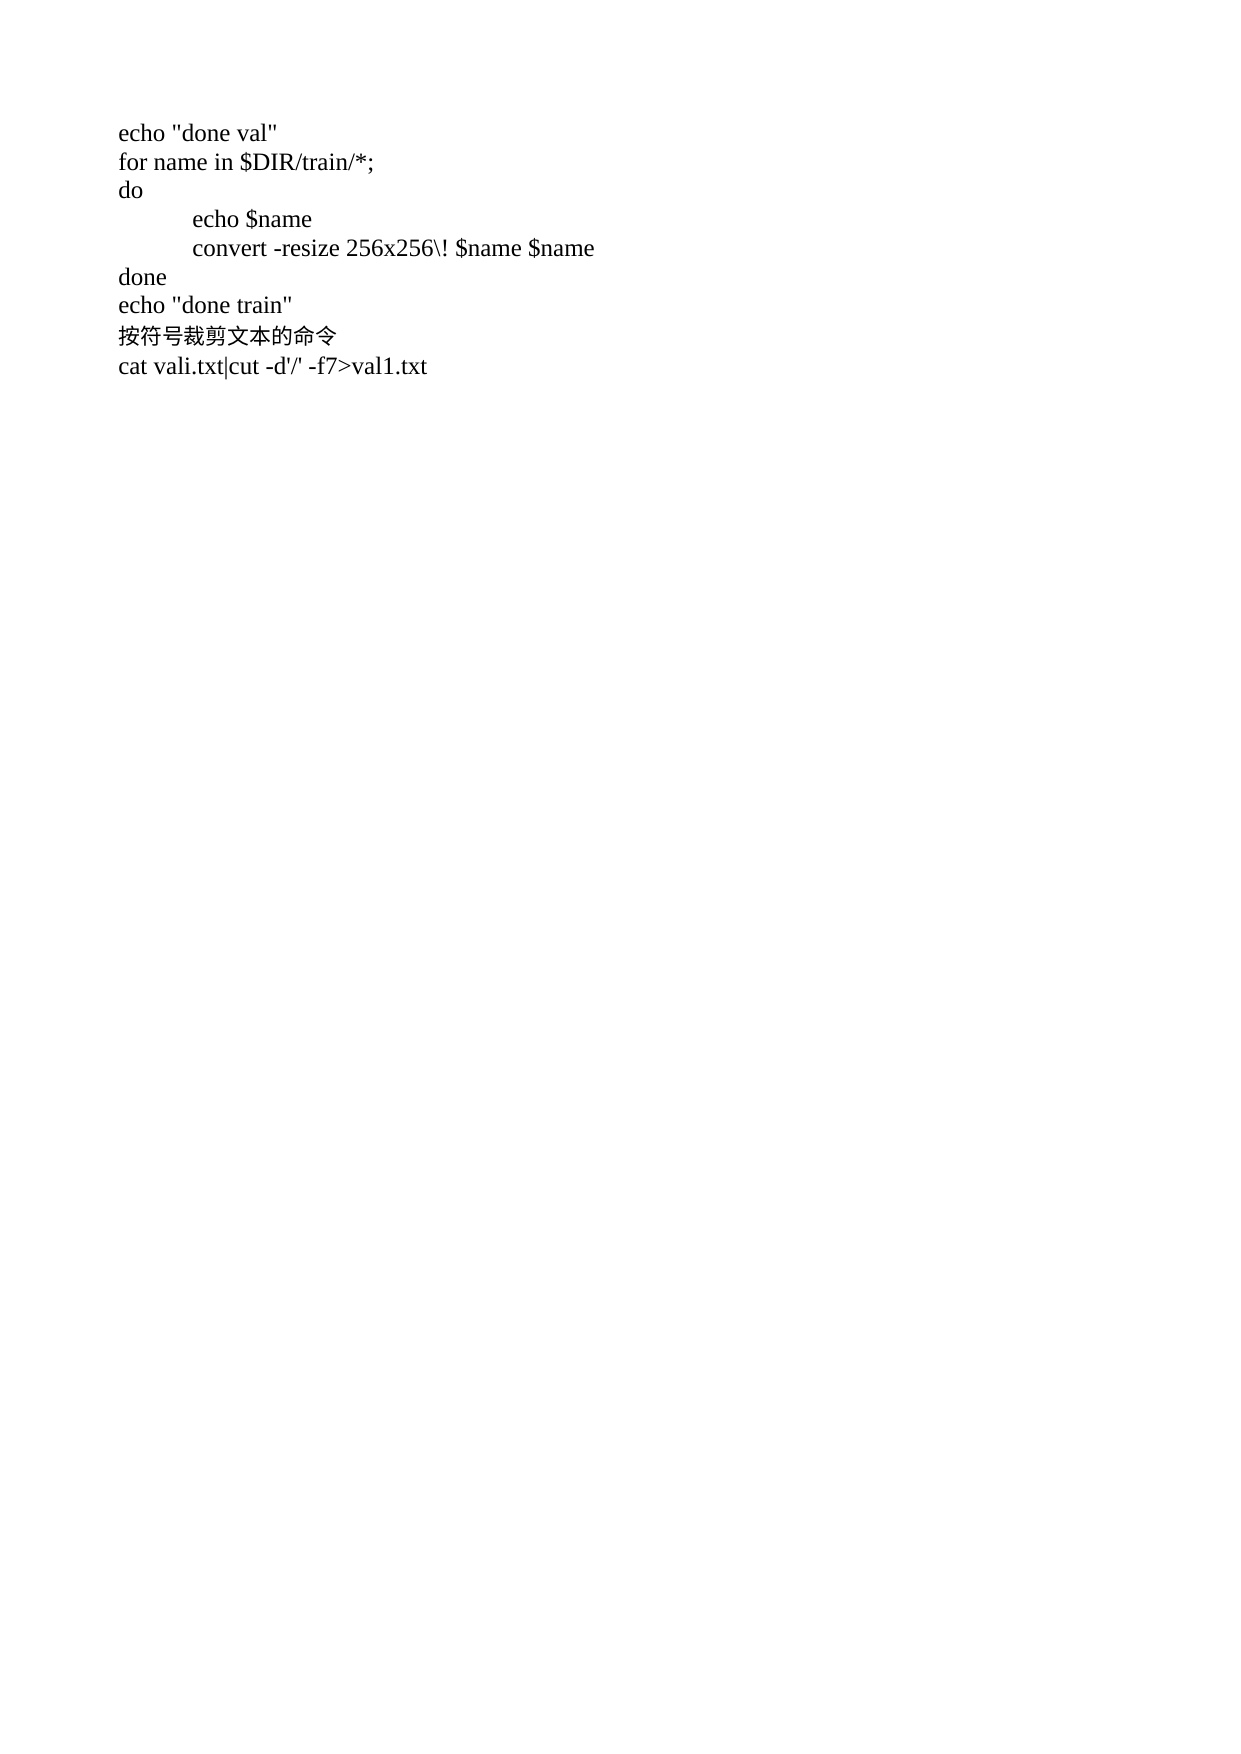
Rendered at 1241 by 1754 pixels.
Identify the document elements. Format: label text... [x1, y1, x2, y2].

text done [118, 262, 1122, 291]
text convert -resize 256x256\! $name $name [118, 233, 1122, 262]
text for name in $DIR/train/*; [118, 147, 1122, 176]
text echo $name [118, 204, 1122, 233]
text echo "done val" [118, 118, 1122, 147]
text 按符号裁剪文本的命令 [118, 319, 1122, 351]
text do [118, 176, 1122, 204]
text echo "done train" [118, 291, 1122, 319]
text cat vali.txt|cut -d'/' -f7>val1.txt [118, 351, 1122, 380]
